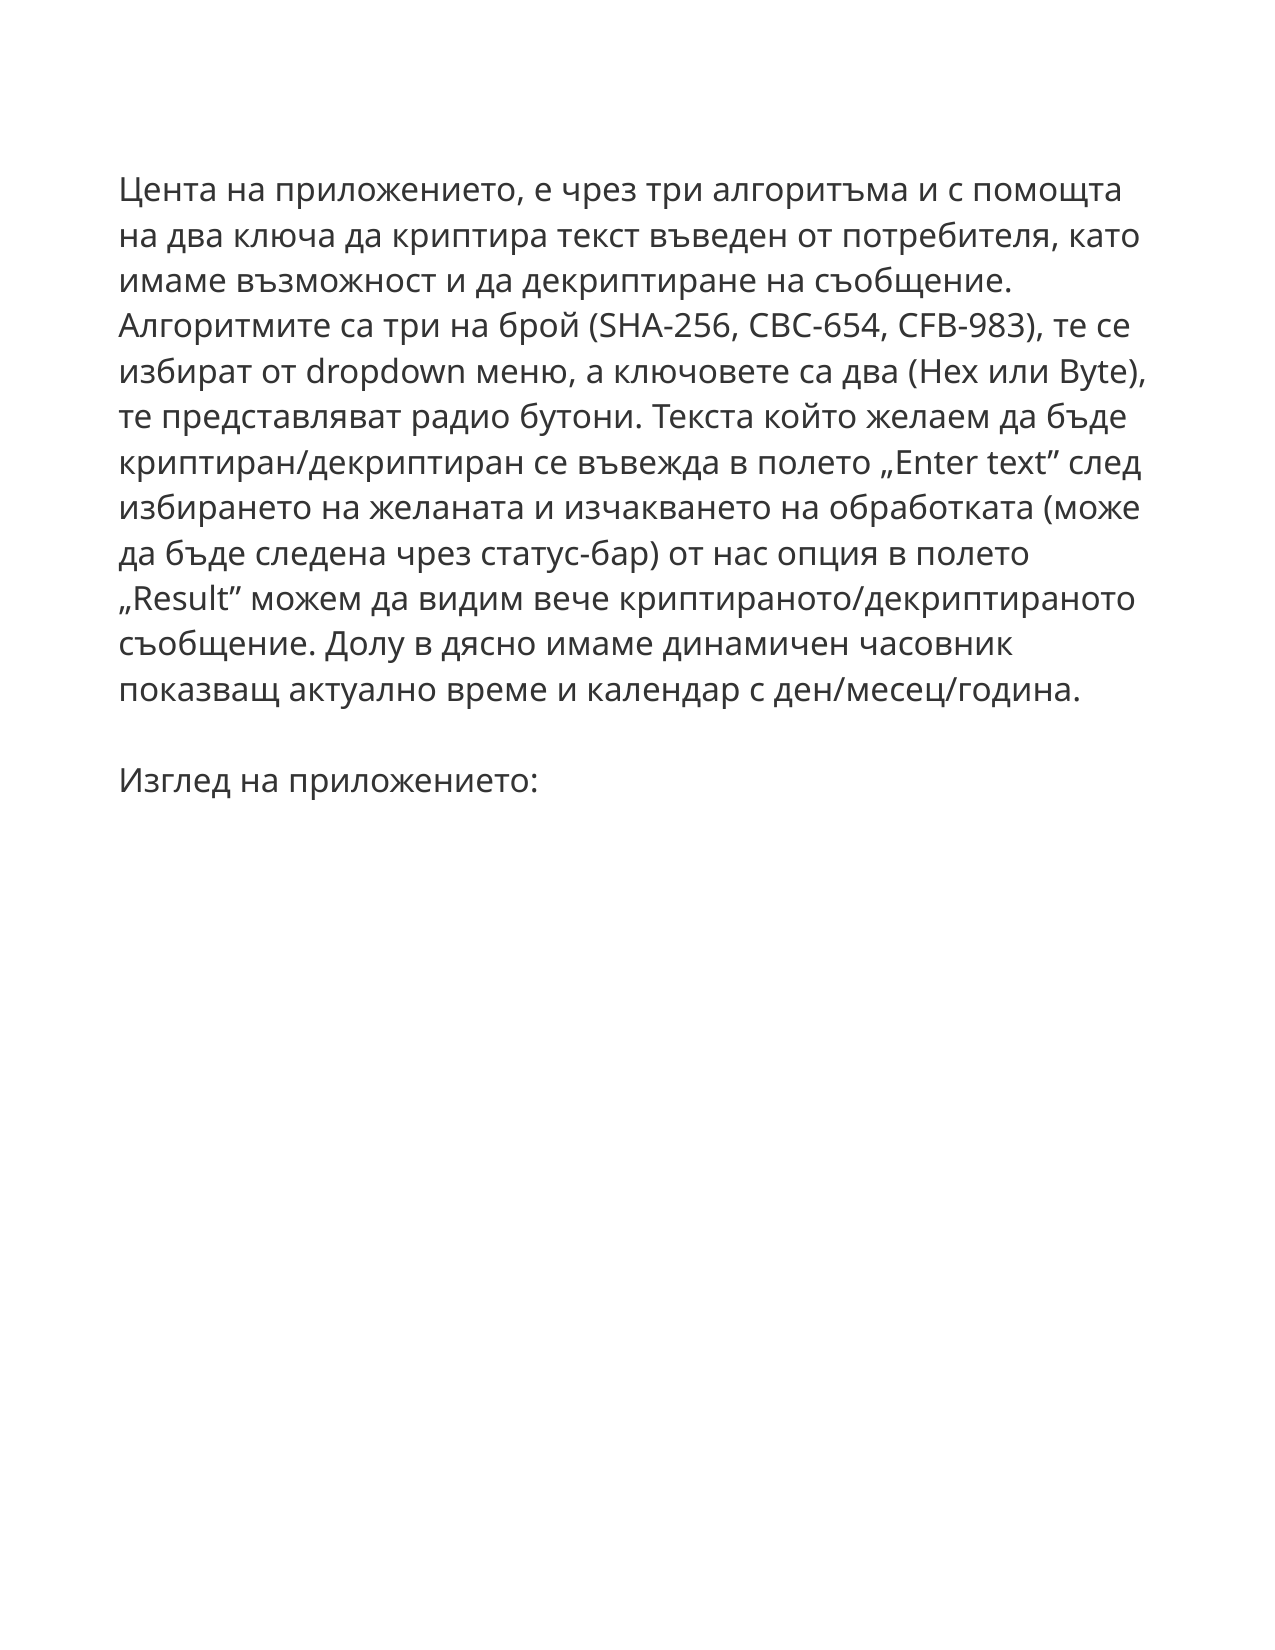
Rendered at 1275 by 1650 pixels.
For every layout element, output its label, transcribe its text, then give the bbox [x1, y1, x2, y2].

text Изглед на приложението: [118, 756, 1157, 802]
text Цента на приложението, е чрез три алгоритъма и с помощта на два ключа да криптира текст въведен от потребителя, като имаме възможност и да декриптиране на съобщение. Алгоритмите са три на брой (SHA-256, CBC-654, CFB-983), те се избират от dropdown меню, а ключовете са два (Hex или Byte), те представляват радио бутони. Текста който желаем да бъде криптиран/декриптиран се въвежда в полето „Enter text” след избирането на желаната и изчакването на обработката (може да бъде следена чрез статус-бар) от нас опция в полето „Result” можем да видим вече криптираното/декриптираното съобщение. Долу в дясно имаме динамичен часовник показващ актуално време и календар с ден/месец/година. [118, 166, 1157, 711]
